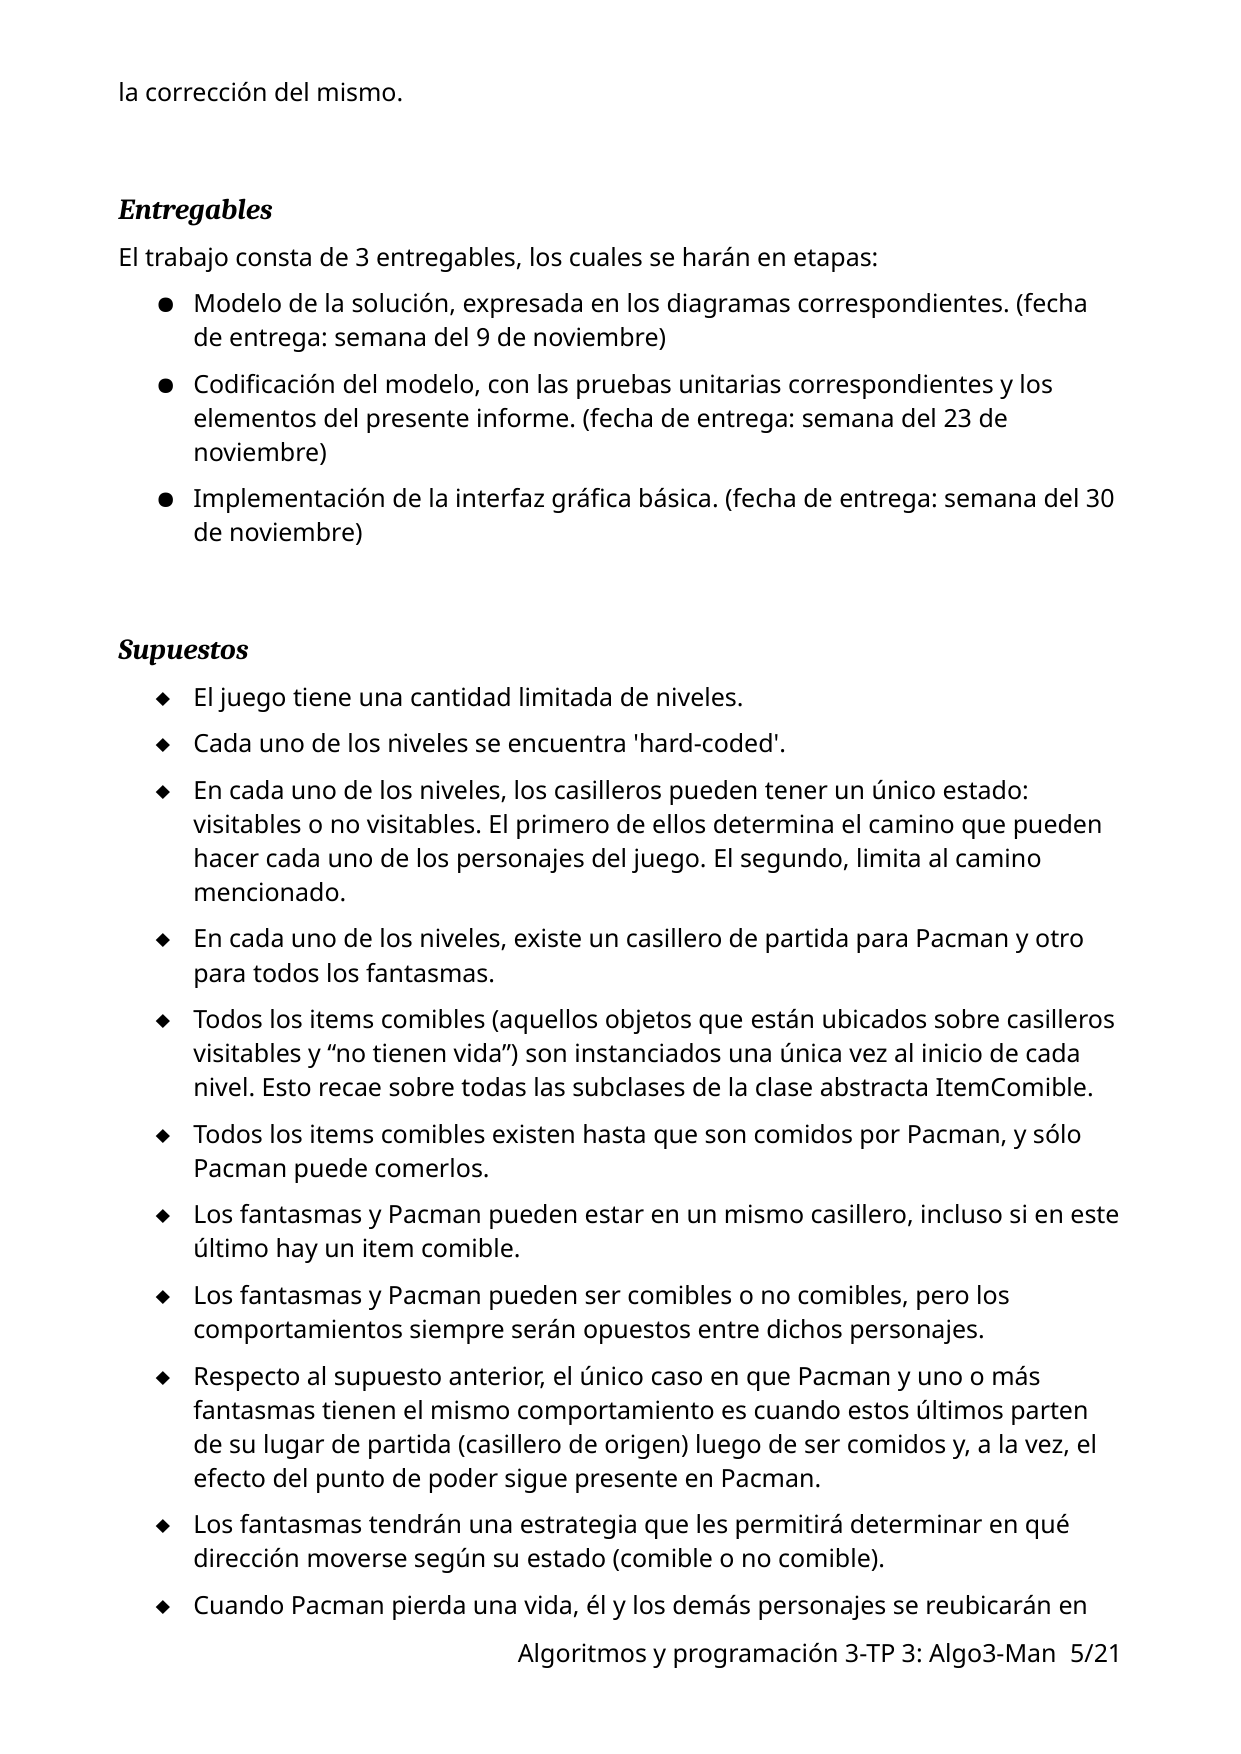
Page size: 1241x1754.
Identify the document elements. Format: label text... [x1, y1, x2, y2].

list El juego tiene una cantidad limitada de niveles. [156, 679, 1122, 713]
subtitle Entregables [118, 193, 1122, 227]
list Respecto al supuesto anterior, el único caso en que Pacman y uno o más fantasmas tienen el mismo comportamiento es cuando estos últimos parten de su lugar de partida (casillero de origen) luego de ser comidos y, a la vez, el efecto del punto de poder sigue presente en Pacman. [156, 1358, 1122, 1494]
list Cuando Pacman pierda una vida, él y los demás personajes se reubicarán en [156, 1588, 1122, 1622]
list Los fantasmas y Pacman pueden estar en un mismo casillero, incluso si en este último hay un item comible. [156, 1197, 1122, 1265]
list Todos los items comibles existen hasta que son comidos por Pacman, y sólo Pacman puede comerlos. [156, 1116, 1122, 1184]
list Los fantasmas tendrán una estrategia que les permitirá determinar en qué dirección moverse según su estado (comible o no comible). [156, 1507, 1122, 1575]
list Todos los items comibles (aquellos objetos que están ubicados sobre casilleros visitables y “no tienen vida”) son instanciados una única vez al inicio de cada nivel. Esto recae sobre todas las subclases de la clase abstracta ItemComible. [156, 1002, 1122, 1104]
text la corrección del mismo. [118, 75, 1122, 109]
subtitle Supuestos [118, 633, 1122, 667]
list En cada uno de los niveles, existe un casillero de partida para Pacman y otro para todos los fantasmas. [156, 921, 1122, 989]
list Implementación de la interfaz gráfica básica. (fecha de entrega: semana del 30 de noviembre) [156, 481, 1122, 549]
list Modelo de la solución, expresada en los diagramas correspondientes. (fecha de entrega: semana del 9 de noviembre) [156, 286, 1122, 354]
list En cada uno de los niveles, los casilleros pueden tener un único estado: visitables o no visitables. El primero de ellos determina el camino que pueden hacer cada uno de los personajes del juego. El segundo, limita al camino mencionado. [156, 772, 1122, 909]
list Los fantasmas y Pacman pueden ser comibles o no comibles, pero los comportamientos siempre serán opuestos entre dichos personajes. [156, 1278, 1122, 1346]
list Codificación del modelo, con las pruebas unitarias correspondientes y los elementos del presente informe. (fecha de entrega: semana del 23 de noviembre) [156, 366, 1122, 468]
list Cada uno de los niveles se encuentra 'hard-coded'. [156, 726, 1122, 760]
text El trabajo consta de 3 entregables, los cuales se harán en etapas: [118, 239, 1122, 273]
